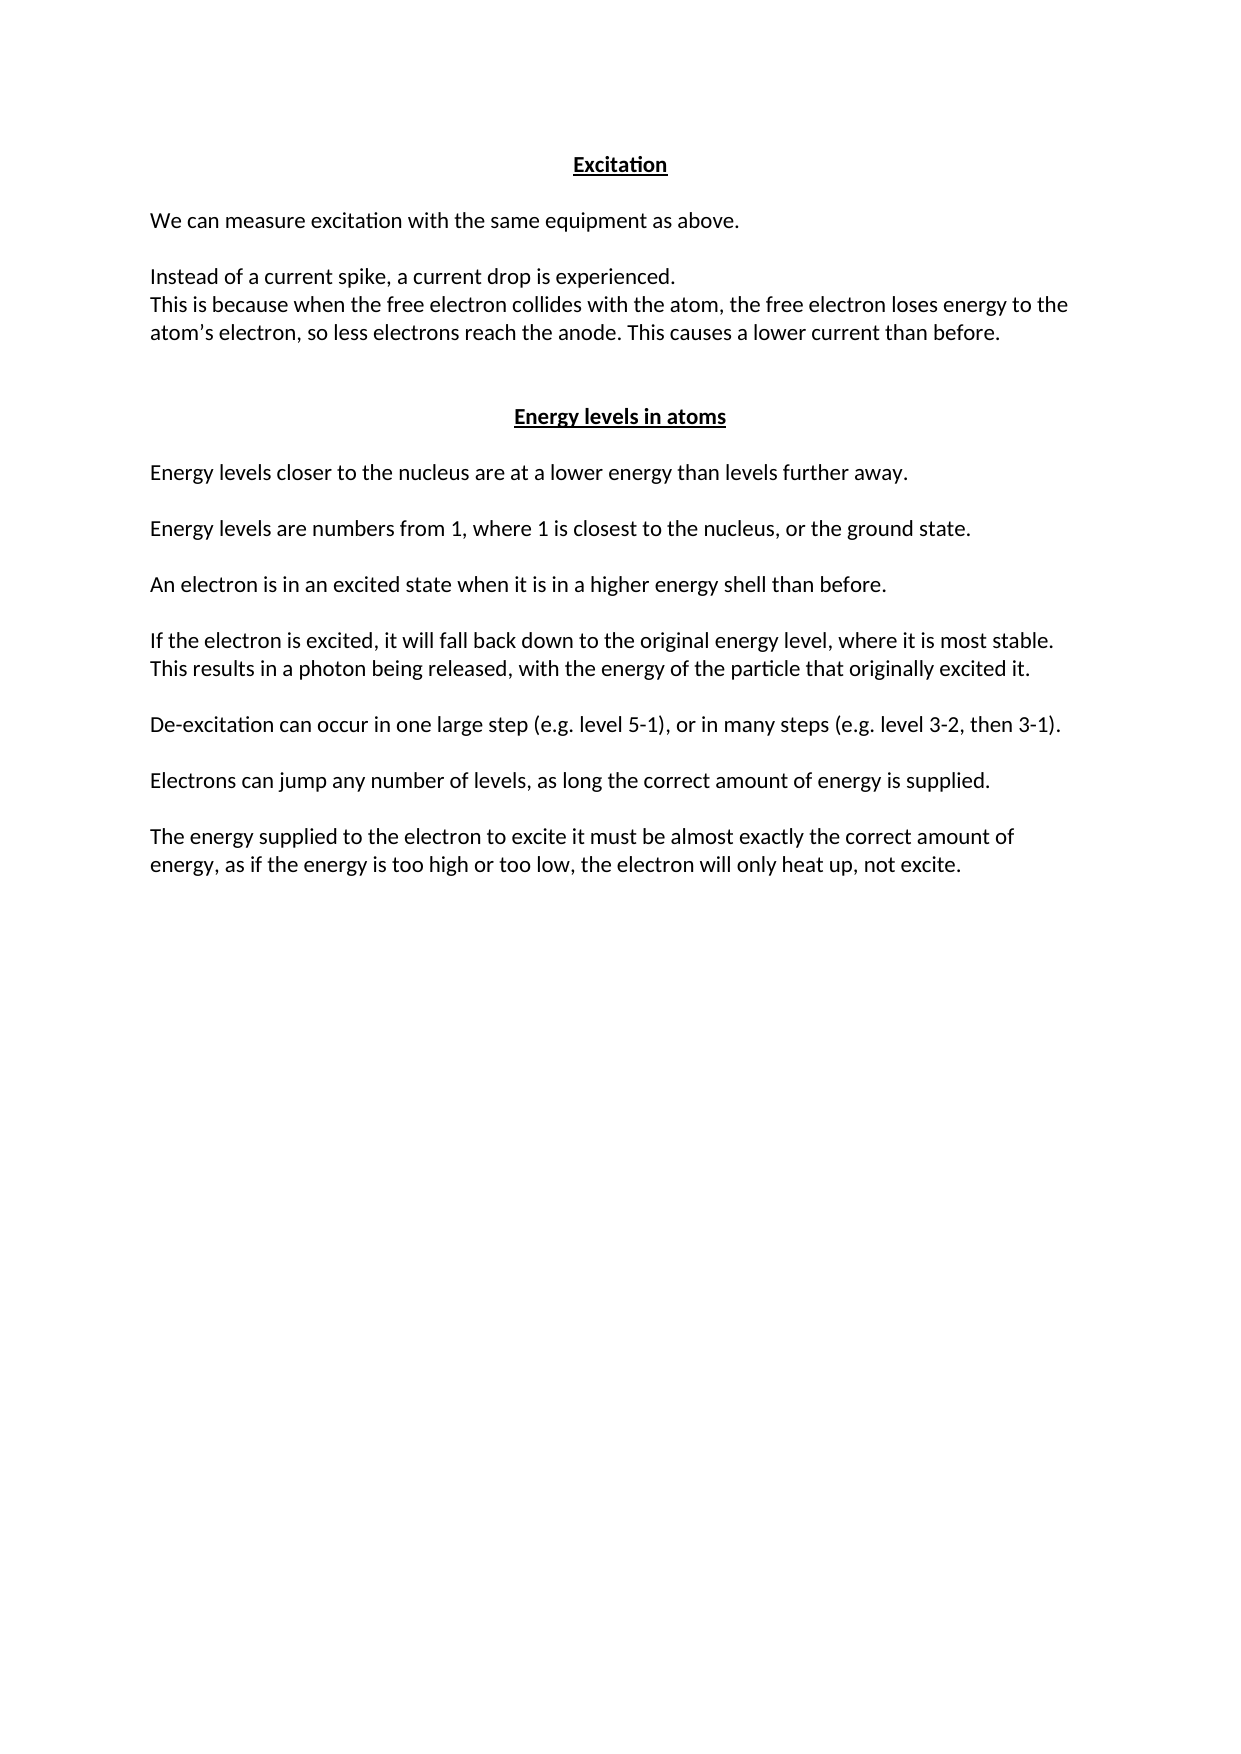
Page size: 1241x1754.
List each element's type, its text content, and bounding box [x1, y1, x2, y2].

text Instead of a current spike, a current drop is experienced. [150, 262, 1090, 290]
text Energy levels in atoms [150, 402, 1090, 430]
text An electron is in an excited state when it is in a higher energy shell than before. [150, 570, 1090, 598]
text Energy levels closer to the nucleus are at a lower energy than levels further away. [150, 458, 1090, 486]
text We can measure excitation with the same equipment as above. [150, 206, 1090, 234]
text Excitation [150, 150, 1090, 178]
text Electrons can jump any number of levels, as long the correct amount of energy is supplied. [150, 766, 1090, 794]
text The energy supplied to the electron to excite it must be almost exactly the correct amount of energy, as if the energy is too high or too low, the electron will only heat up, not excite. [150, 822, 1090, 878]
text De-excitation can occur in one large step (e.g. level 5-1), or in many steps (e.g. level 3-2, then 3-1). [150, 710, 1090, 738]
text Energy levels are numbers from 1, where 1 is closest to the nucleus, or the ground state. [150, 514, 1090, 542]
text This is because when the free electron collides with the atom, the free electron loses energy to the atom’s electron, so less electrons reach the anode. This causes a lower current than before. [150, 290, 1090, 346]
text If the electron is excited, it will fall back down to the original energy level, where it is most stable. This results in a photon being released, with the energy of the particle that originally excited it. [150, 626, 1090, 682]
